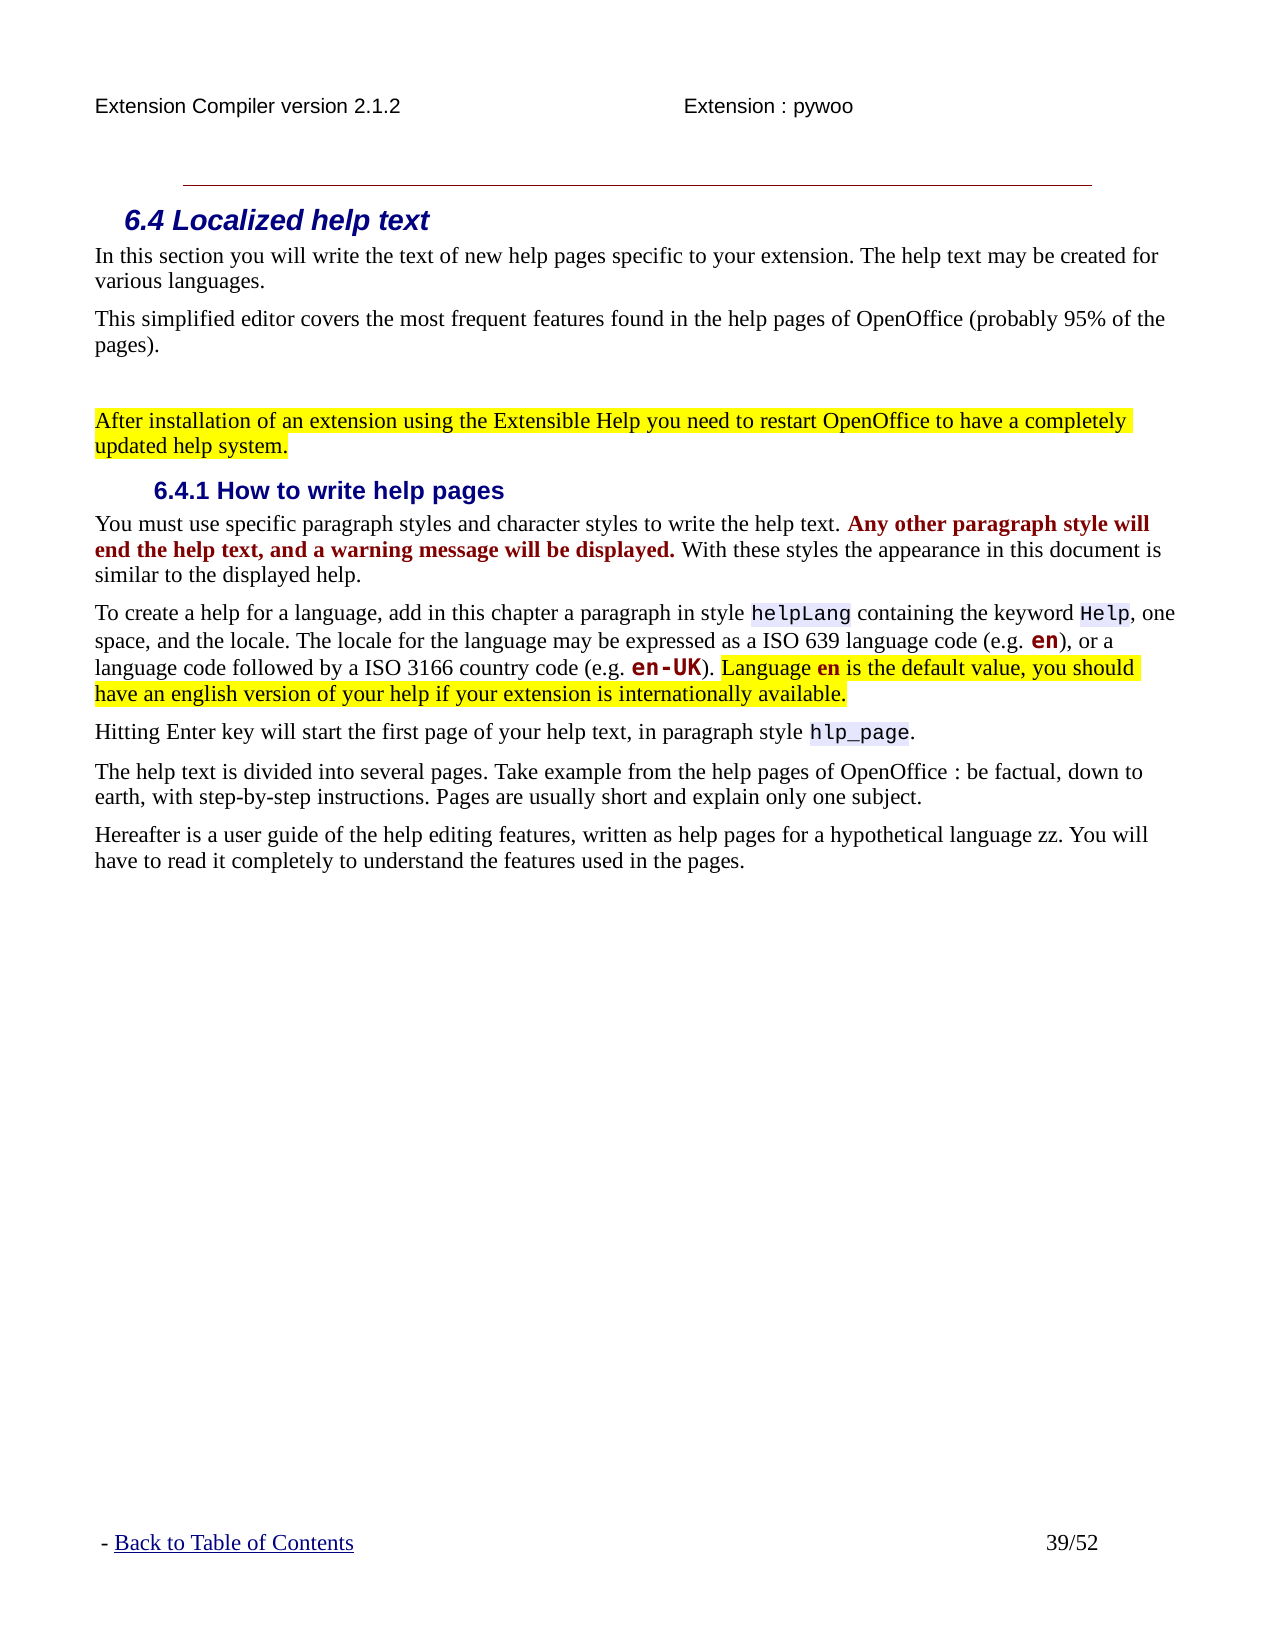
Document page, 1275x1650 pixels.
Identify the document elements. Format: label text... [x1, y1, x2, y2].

text After installation of an extension using the Extensible Help you need to restart OpenOffice to have a completely updated help system. [94, 408, 1181, 459]
subtitle How to write help pages [153, 477, 1181, 505]
text Hereafter is a user guide of the help editing features, written as help pages for a hypothetical language zz. You will have to read it completely to understand the features used in the pages. [94, 822, 1181, 873]
text In this section you will write the text of new help pages specific to your extension. The help text may be created for various languages. [94, 242, 1181, 293]
text You must use specific paragraph styles and character styles to write the help text. Any other paragraph style will end the help text, and a warning message will be displayed. With these styles the appearance in this document is similar to the displayed help. [94, 511, 1181, 588]
subtitle Localized help text [124, 204, 1181, 237]
text To create a help for a language, add in this chapter a paragraph in style helpLang containing the keyword Help, one space, and the locale. The locale for the language may be expressed as a ISO 639 language code (e.g. en), or a language code followed by a ISO 3166 country code (e.g. en-UK). Language en is the default value, you should have an english version of your help if your extension is internationally available. [94, 600, 1181, 707]
text Hitting Enter key will start the first page of your help text, in paragraph style hlp_page. [94, 719, 1181, 746]
text The help text is divided into several pages. Take example from the help pages of OpenOffice : be factual, down to earth, with step-by-step instructions. Pages are usually short and explain only one subject. [94, 758, 1181, 809]
text This simplified editor covers the most frequent features found in the help pages of OpenOffice (probably 95% of the pages). [94, 306, 1181, 357]
